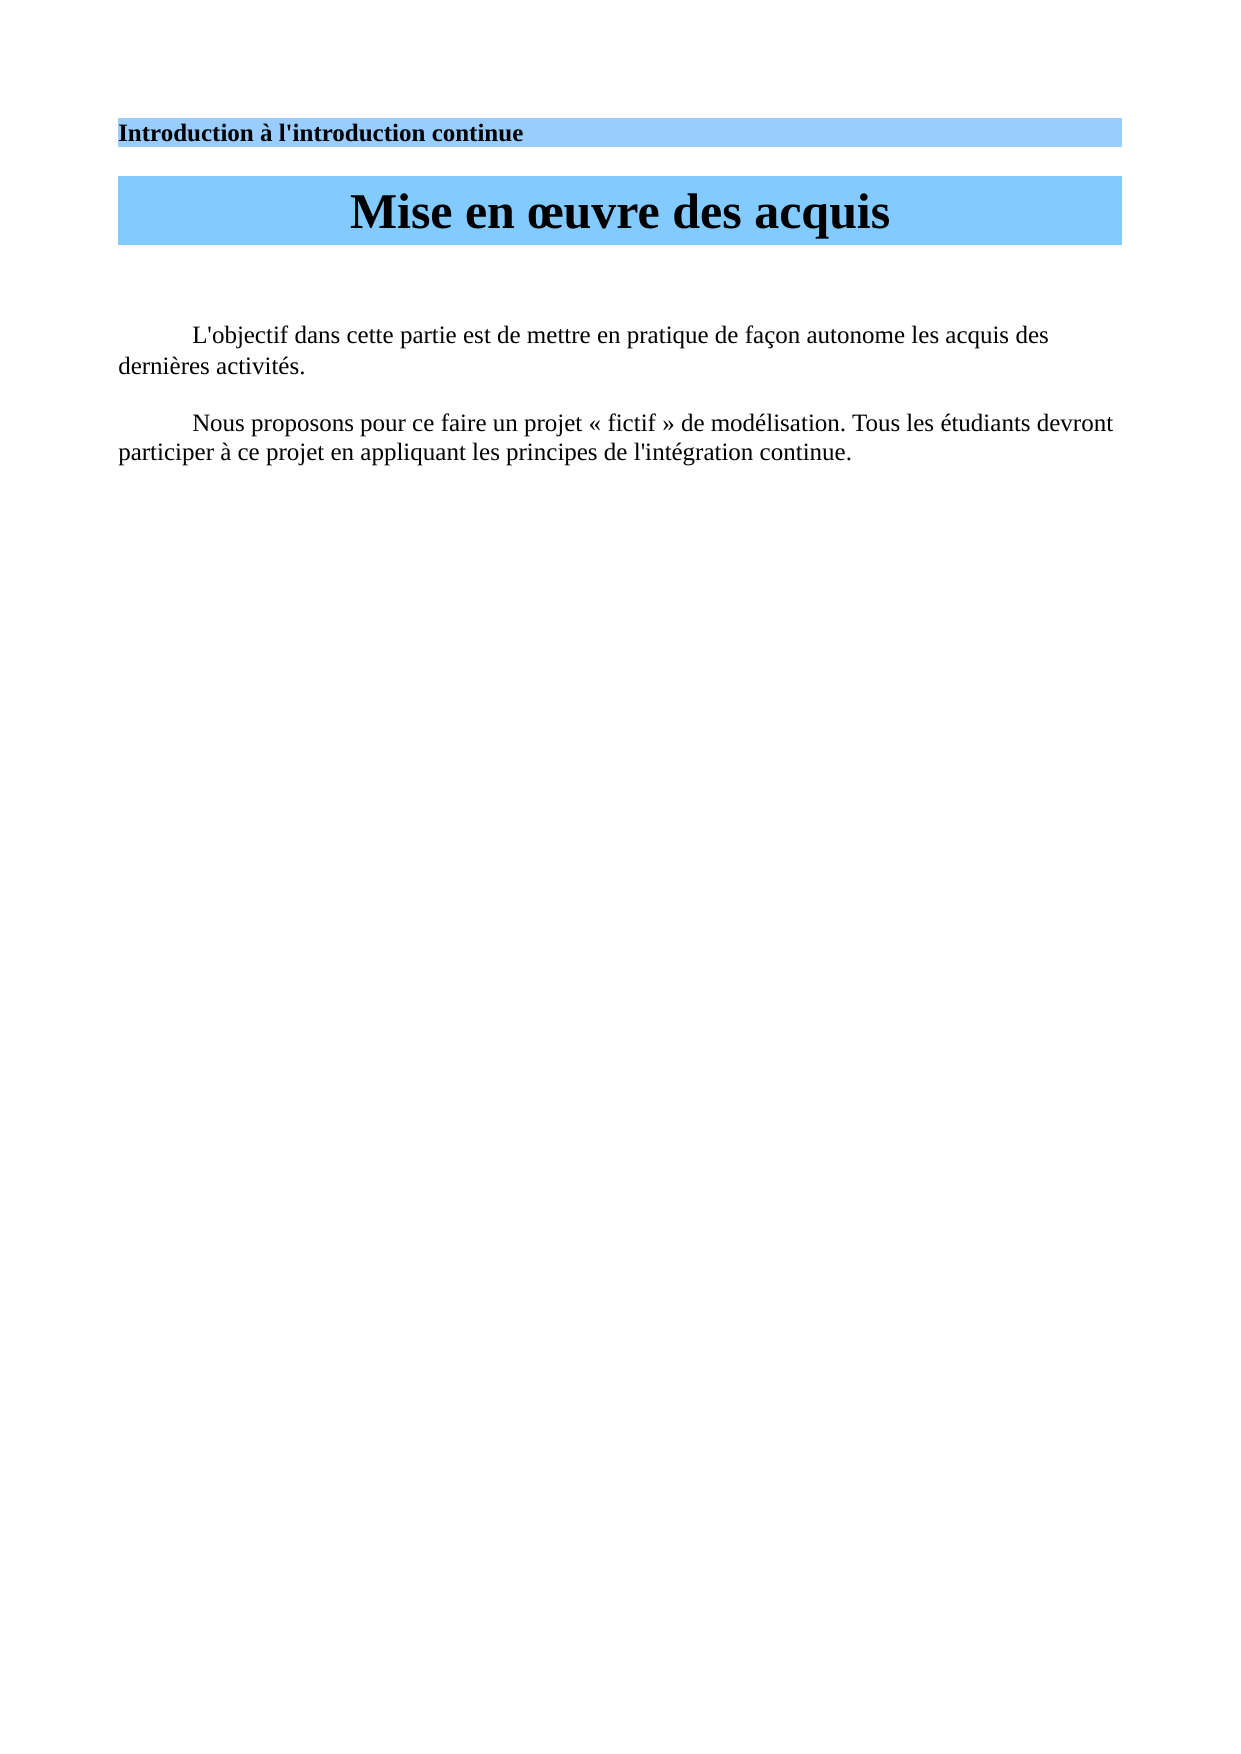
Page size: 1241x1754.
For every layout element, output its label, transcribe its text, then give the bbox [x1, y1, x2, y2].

table_header Mise en œuvre des acquis [118, 176, 1122, 245]
text L'objectif dans cette partie est de mettre en pratique de façon autonome les acquis des dernières activités. [118, 312, 1122, 379]
text Nous proposons pour ce faire un projet « fictif » de modélisation. Tous les étudiants devront participer à ce projet en appliquant les principes de l'intégration continue. [118, 408, 1122, 466]
